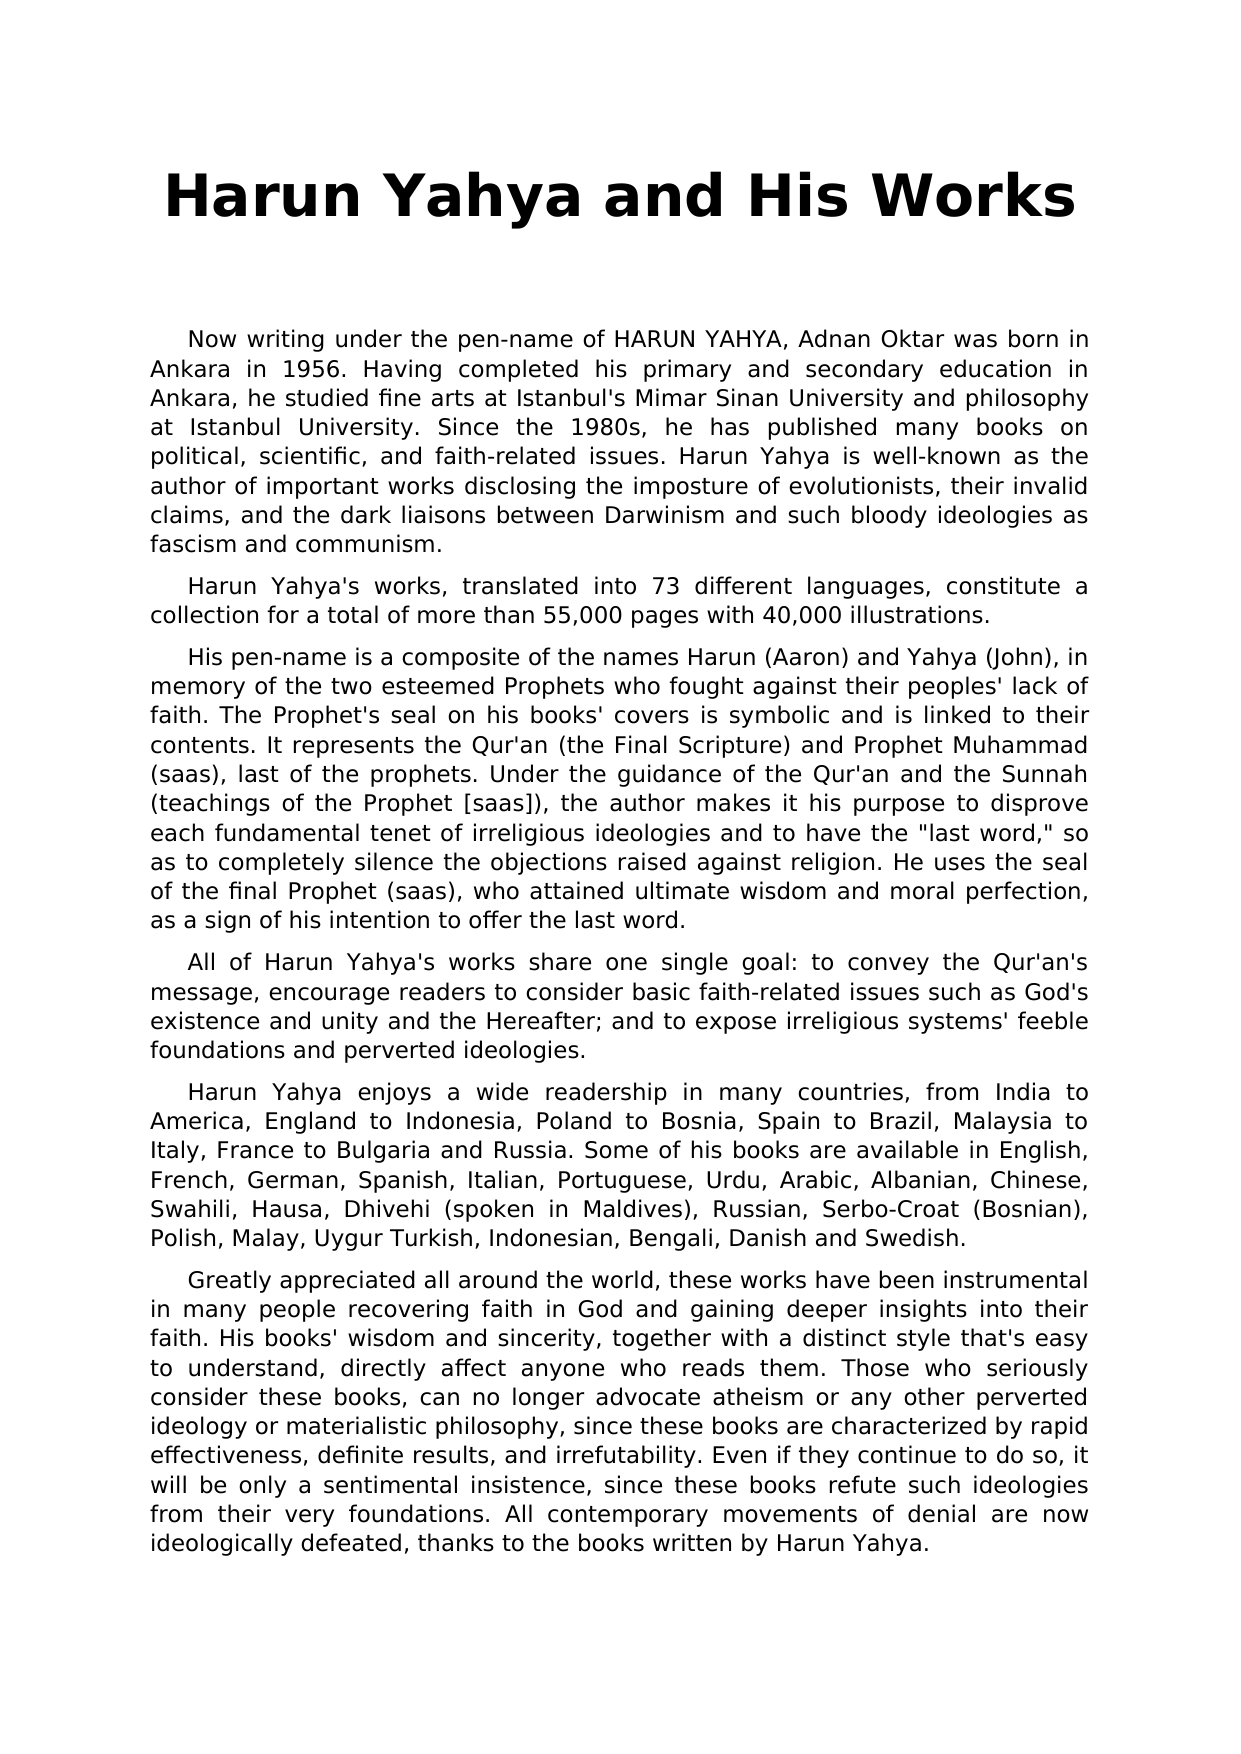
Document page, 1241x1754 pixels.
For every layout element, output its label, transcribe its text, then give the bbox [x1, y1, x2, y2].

text Harun Yahya enjoys a wide readership in many countries, from India to America, England to Indonesia, Poland to Bosnia, Spain to Brazil, Malaysia to Italy, France to Bulgaria and Russia. Some of his books are available in English, French, German, Spanish, Italian, Portuguese, Urdu, Arabic, Albanian, Chinese, Swahili, Hausa, Dhivehi (spoken in Maldives), Russian, Serbo-Croat (Bosnian), Polish, Malay, Uygur Turkish, Indonesian, Bengali, Danish and Swedish. [150, 1079, 1090, 1252]
text Harun Yahya's works, translated into 73 different languages, constitute a collection for a total of more than 55,000 pages with 40,000 illustrations. [150, 573, 1090, 629]
subtitle Harun Yahya and His Works [150, 162, 1090, 230]
text His pen-name is a composite of the names Harun (Aaron) and Yahya (John), in memory of the two esteemed Prophets who fought against their peoples' lack of faith. The Prophet's seal on his books' covers is symbolic and is linked to their contents. It represents the Qur'an (the Final Scripture) and Prophet Muhammad (saas), last of the prophets. Under the guidance of the Qur'an and the Sunnah (teachings of the Prophet [saas]), the author makes it his purpose to disprove each fundamental tenet of irreligious ideologies and to have the "last word," so as to completely silence the objections raised against religion. He uses the seal of the final Prophet (saas), who attained ultimate wisdom and moral perfection, as a sign of his intention to offer the last word. [150, 644, 1090, 934]
text Now writing under the pen-name of HARUN YAHYA, Adnan Oktar was born in Ankara in 1956. Having completed his primary and secondary education in Ankara, he studied fine arts at Istanbul's Mimar Sinan University and philosophy at Istanbul University. Since the 1980s, he has published many books on political, scientific, and faith-related issues. Harun Yahya is well-known as the author of important works disclosing the imposture of evolutionists, their invalid claims, and the dark liaisons between Darwinism and such bloody ideologies as fascism and communism. [150, 326, 1090, 558]
text All of Harun Yahya's works share one single goal: to convey the Qur'an's message, encourage readers to consider basic faith-related issues such as God's existence and unity and the Hereafter; and to expose irreligious systems' feeble foundations and perverted ideologies. [150, 949, 1090, 1064]
text Greatly appreciated all around the world, these works have been instrumental in many people recovering faith in God and gaining deeper insights into their faith. His books' wisdom and sincerity, together with a distinct style that's easy to understand, directly affect anyone who reads them. Those who seriously consider these books, can no longer advocate atheism or any other perverted ideology or materialistic philosophy, since these books are characterized by rapid effectiveness, definite results, and irrefutability. Even if they continue to do so, it will be only a sentimental insistence, since these books refute such ideologies from their very foundations. All contemporary movements of denial are now ideologically defeated, thanks to the books written by Harun Yahya. [150, 1267, 1090, 1557]
